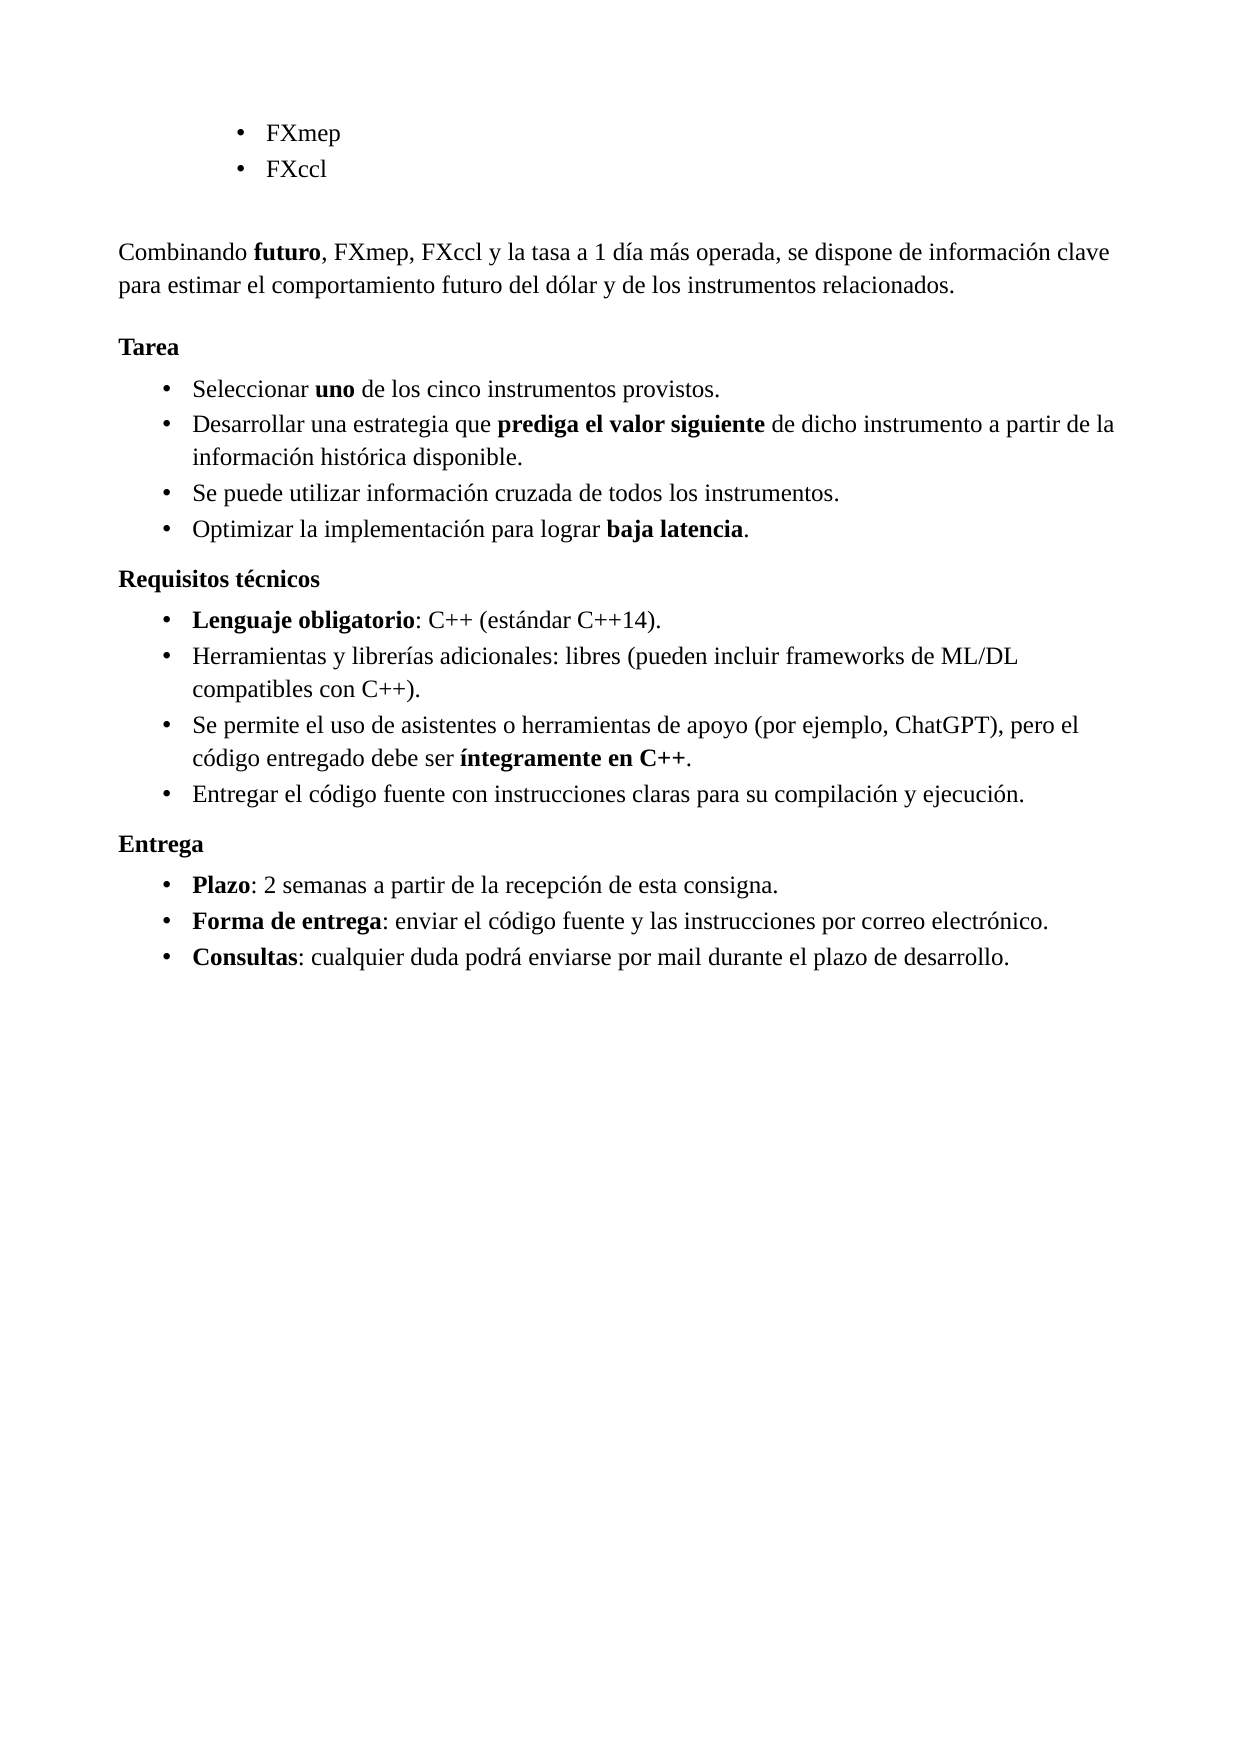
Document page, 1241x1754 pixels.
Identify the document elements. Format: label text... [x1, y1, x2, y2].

list Entregar el código fuente con instrucciones claras para su compilación y ejecución. [162, 779, 1122, 807]
list FXmep​ [236, 118, 1122, 147]
list Desarrollar una estrategia que prediga el valor siguiente de dicho instrumento a partir de la información histórica disponible. [162, 409, 1122, 471]
list FXccl​ [236, 154, 1122, 183]
subtitle Tarea [118, 332, 1122, 361]
subtitle Entrega [118, 829, 1122, 858]
text Combinando futuro, FXmep​, FXccl​ y la tasa a 1 día más operada, se dispone de información clave para estimar el comportamiento futuro del dólar y de los instrumentos relacionados. [118, 237, 1122, 299]
list Se permite el uso de asistentes o herramientas de apoyo (por ejemplo, ChatGPT), pero el código entregado debe ser íntegramente en C++. [162, 710, 1122, 772]
subtitle Requisitos técnicos [118, 564, 1122, 593]
list Seleccionar uno de los cinco instrumentos provistos. [162, 374, 1122, 402]
list Consultas: cualquier duda podrá enviarse por mail durante el plazo de desarrollo. [162, 942, 1122, 970]
list Plazo: 2 semanas a partir de la recepción de esta consigna. [162, 870, 1122, 899]
list Optimizar la implementación para lograr baja latencia. [162, 514, 1122, 543]
list Forma de entrega: enviar el código fuente y las instrucciones por correo electrónico. [162, 906, 1122, 935]
list Se puede utilizar información cruzada de todos los instrumentos. [162, 478, 1122, 507]
list Herramientas y librerías adicionales: libres (pueden incluir frameworks de ML/DL compatibles con C++). [162, 641, 1122, 703]
list Lenguaje obligatorio: C++ (estándar C++14). [162, 605, 1122, 634]
